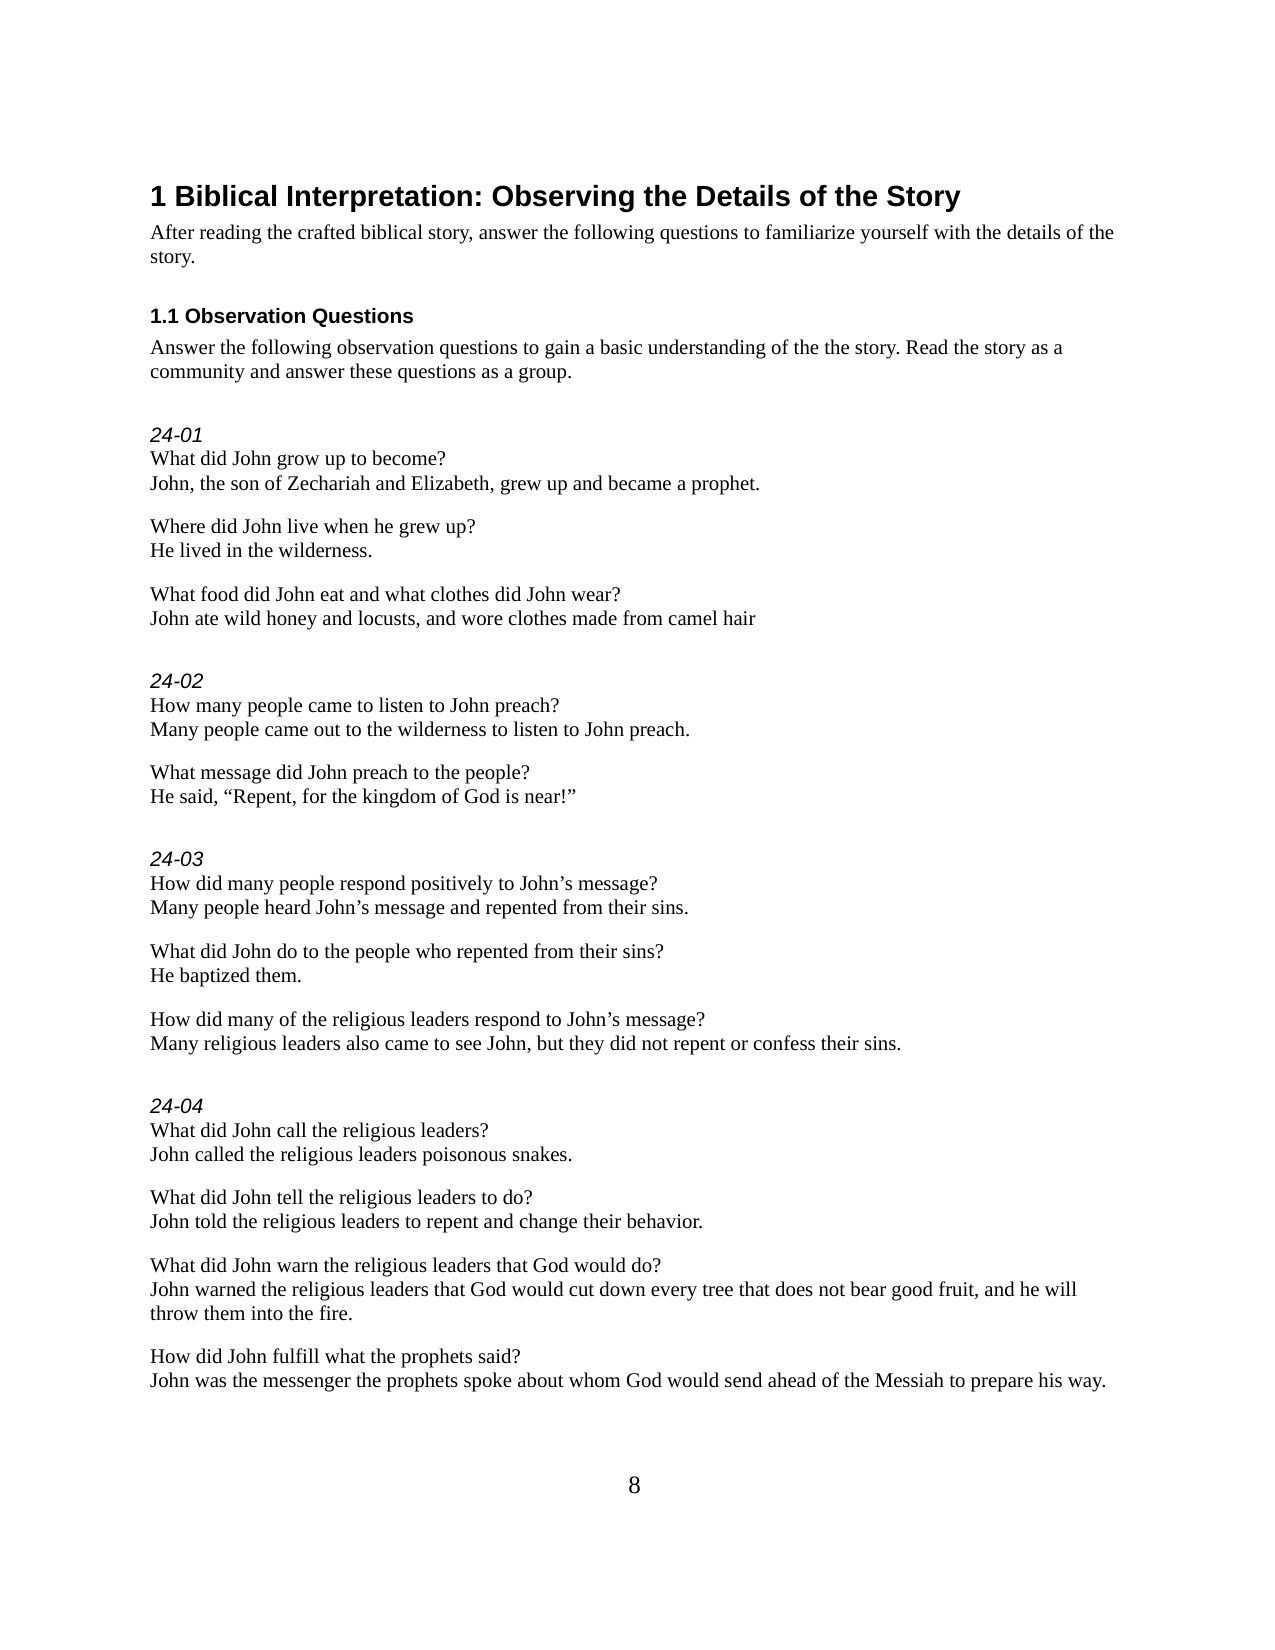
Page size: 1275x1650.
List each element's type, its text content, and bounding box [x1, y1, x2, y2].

text What did John tell the religious leaders to do? John told the religious leaders to repent and change their behavior. [150, 1185, 1125, 1233]
subtitle 24-02 [150, 669, 1125, 693]
subtitle 1 Biblical Interpretation: Observing the Details of the Story [150, 179, 1125, 212]
subtitle 1.1 Observation Questions [150, 304, 1125, 328]
text What did John call the religious leaders? John called the religious leaders poisonous snakes. [150, 1117, 1125, 1166]
subtitle 24-03 [150, 847, 1125, 871]
subtitle 24-01 [150, 422, 1125, 446]
text After reading the crafted biblical story, answer the following questions to familiarize yourself with the details of the story. [150, 220, 1125, 268]
text What did John warn the religious leaders that God would do? John warned the religious leaders that God would cut down every tree that does not bear good fruit, and he will throw them into the fire. [150, 1253, 1125, 1325]
text How many people came to listen to John preach? Many people came out to the wilderness to listen to John preach. [150, 693, 1125, 741]
text What message did John preach to the people? He said, “Repent, for the kingdom of God is near!” [150, 760, 1125, 808]
text How did many people respond positively to John’s message? Many people heard John’s message and repented from their sins. [150, 871, 1125, 919]
text Answer the following observation questions to gain a basic understanding of the the story. Read the story as a community and answer these questions as a group. [150, 335, 1125, 383]
text What food did John eat and what clothes did John wear? John ate wild honey and locusts, and wore clothes made from camel hair [150, 582, 1125, 630]
text What did John grow up to become? John, the son of Zechariah and Elizabeth, grew up and became a prophet. [150, 446, 1125, 494]
text How did many of the religious leaders respond to John’s message? Many religious leaders also came to see John, but they did not repent or confess their sins. [150, 1006, 1125, 1054]
text How did John fulfill what the prophets said? John was the messenger the prophets spoke about whom God would send ahead of the Messiah to prepare his way. [150, 1344, 1125, 1392]
text Where did John live when he grew up? He lived in the wilderness. [150, 514, 1125, 562]
subtitle 24-04 [150, 1093, 1125, 1117]
text What did John do to the people who repented from their sins? He baptized them. [150, 939, 1125, 987]
